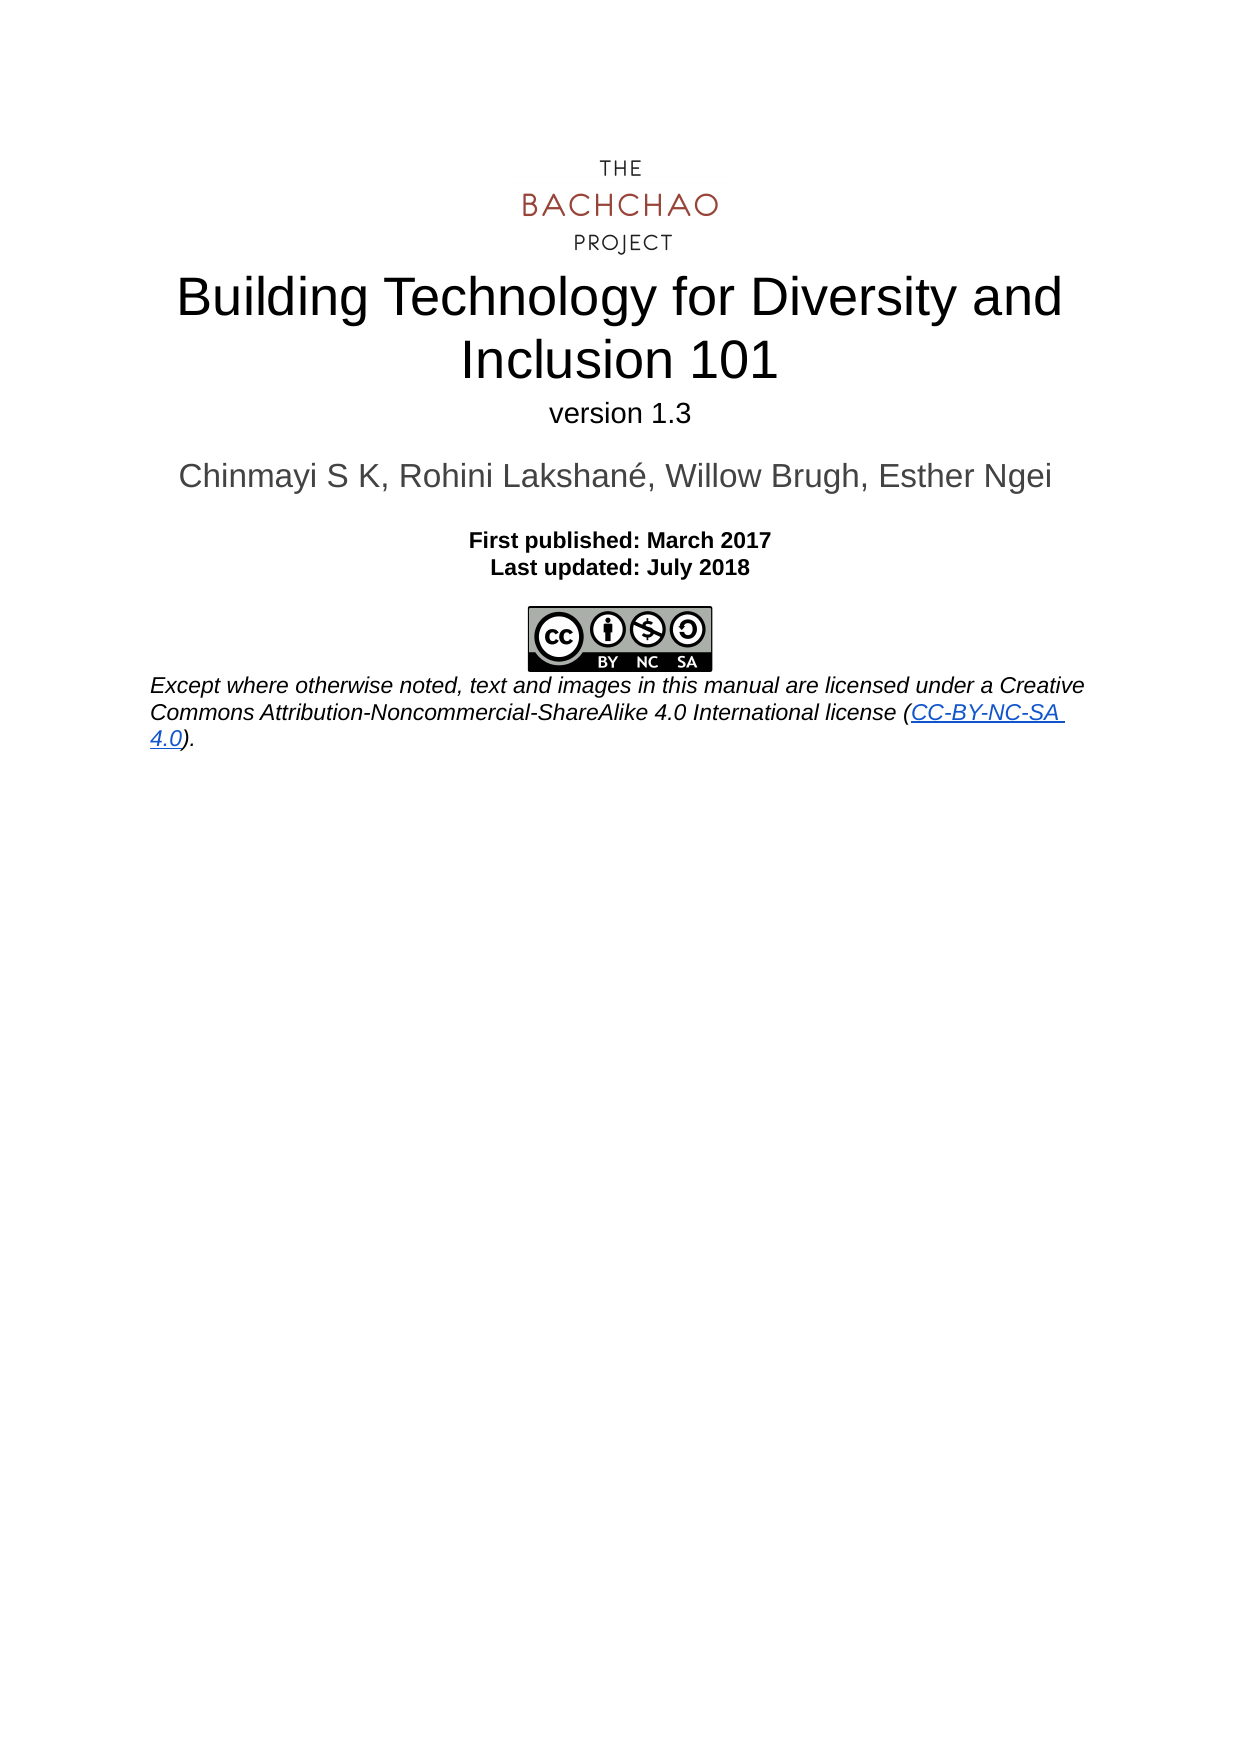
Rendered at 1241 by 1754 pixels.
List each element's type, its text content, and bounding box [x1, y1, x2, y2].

text version 1.3 [150, 396, 1090, 429]
subtitle Chinmayi S K, Rohini Lakshané, Willow Brugh, Esther Ngei [150, 456, 1090, 494]
text Last updated: July 2018 [150, 554, 1090, 580]
text First published: March 2017 [150, 527, 1090, 554]
text Except where otherwise noted, text and images in this manual are licensed under a Creative Commons Attribution-Noncommercial-ShareAlike 4.0 International license (CC-BY-NC-SA 4.0). [150, 672, 1090, 751]
title Building Technology for Diversity and Inclusion 101 [150, 265, 1090, 389]
picture [527, 606, 713, 672]
picture [511, 150, 730, 265]
